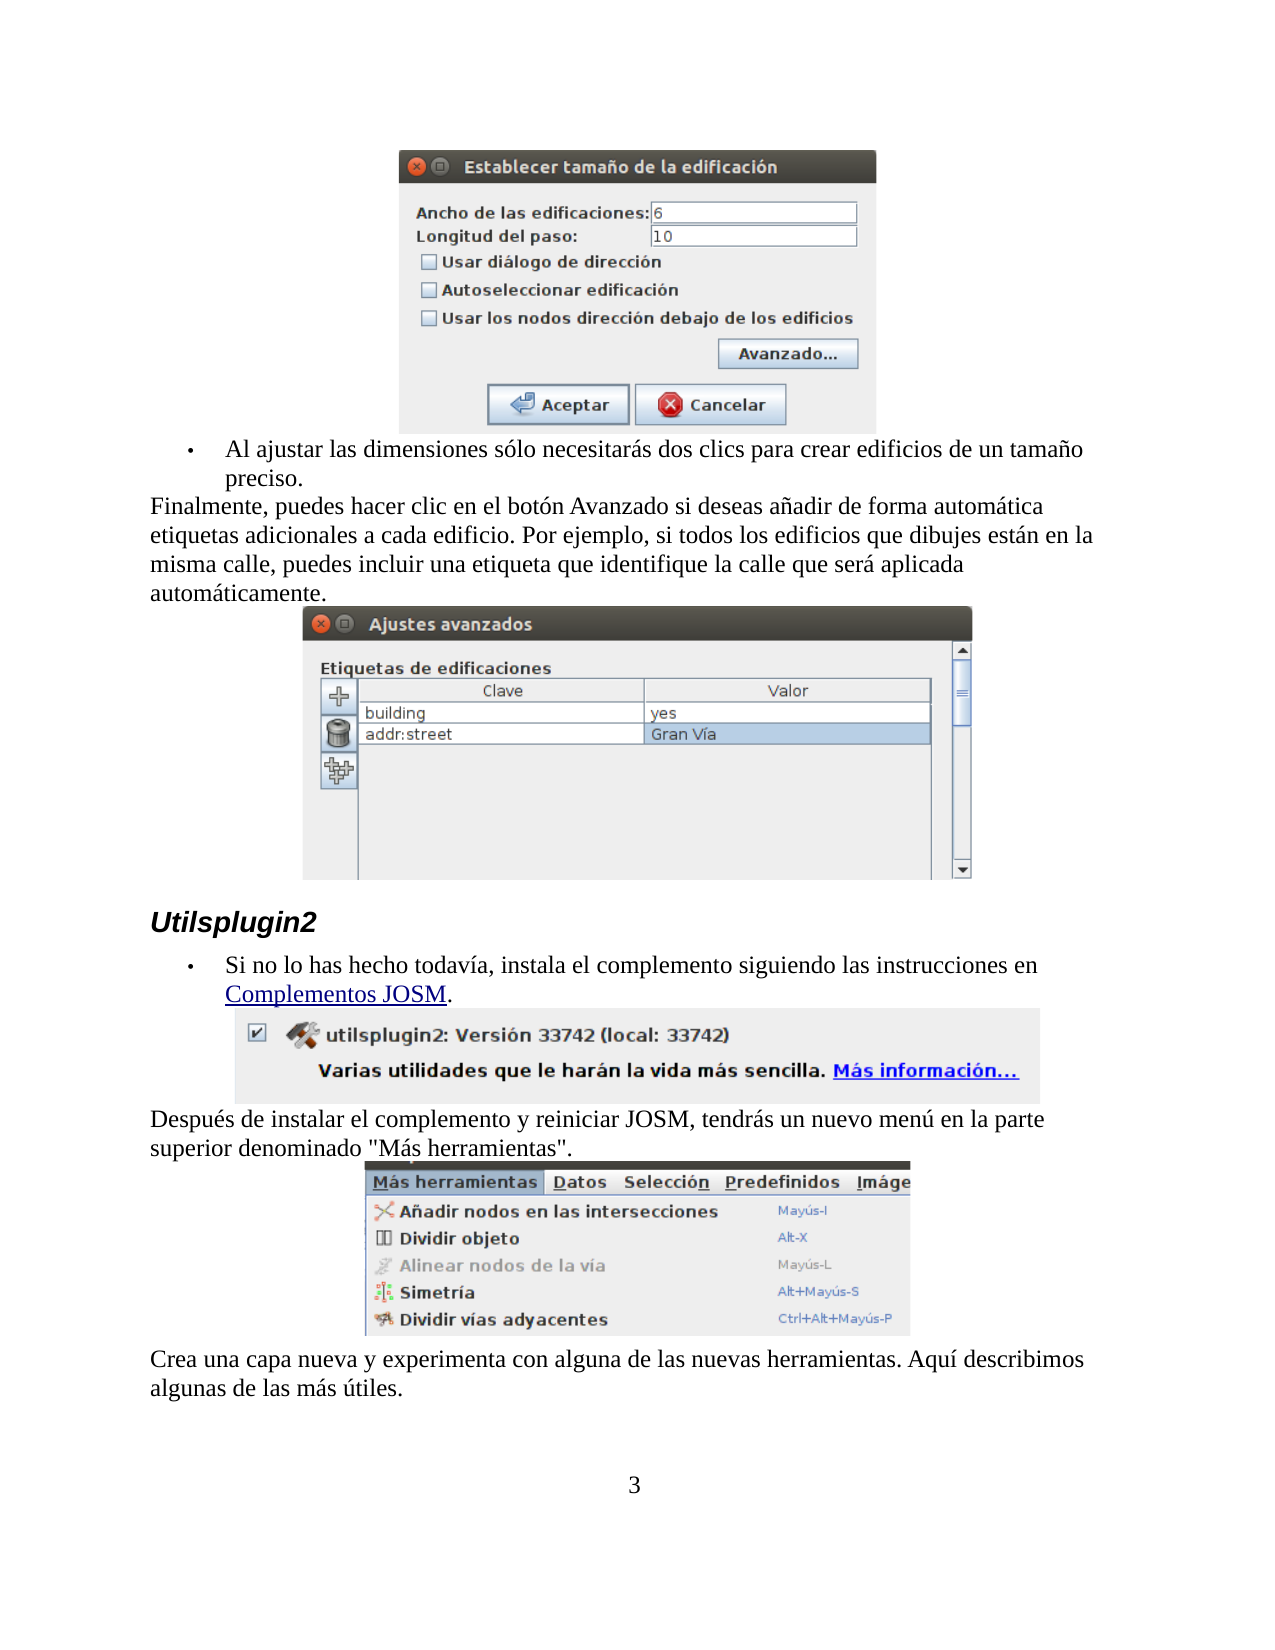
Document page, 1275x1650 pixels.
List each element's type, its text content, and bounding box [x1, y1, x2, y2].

text Finalmente, puedes hacer clic en el botón Avanzado si deseas añadir de forma automática etiquetas adicionales a cada edificio. Por ejemplo, si todos los edificios que dibujes están en la misma calle, puedes incluir una etiqueta que identifique la calle que será aplicada automáticamente. [150, 491, 1125, 606]
picture [398, 150, 877, 434]
picture [234, 1008, 1041, 1104]
list Al ajustar las dimensiones sólo necesitarás dos clics para crear edificios de un tamaño preciso. [187, 434, 1125, 491]
list Si no lo has hecho todavía, instala el complemento siguiendo las instrucciones en Complementos JOSM. [187, 951, 1125, 1008]
text Después de instalar el complemento y reiniciar JOSM, tendrás un nuevo menú en la parte superior denominado "Más herramientas". [150, 1104, 1125, 1162]
picture [302, 606, 973, 880]
picture [364, 1161, 911, 1336]
subtitle Utilsplugin2 [150, 904, 1125, 938]
text Crea una capa nueva y experimenta con alguna de las nuevas herramientas. Aquí describimos algunas de las más útiles. [150, 1344, 1125, 1402]
